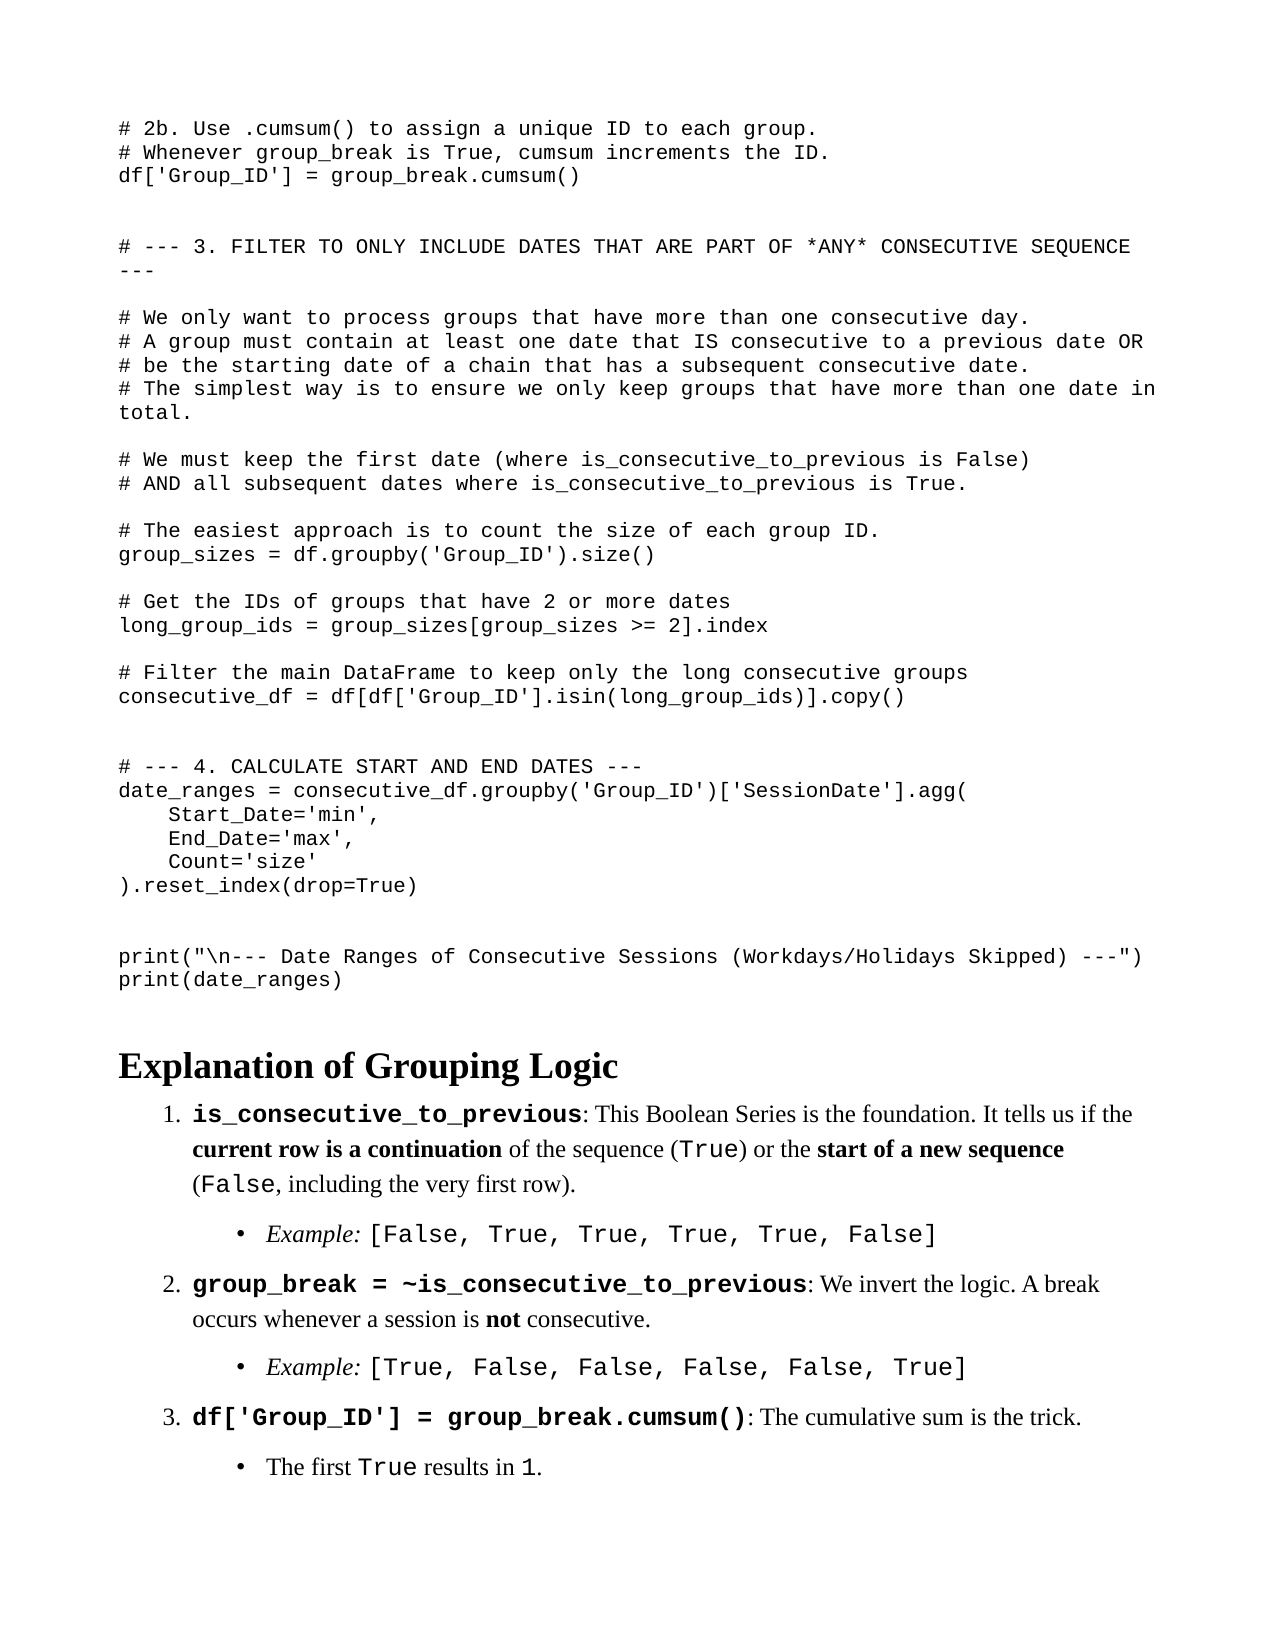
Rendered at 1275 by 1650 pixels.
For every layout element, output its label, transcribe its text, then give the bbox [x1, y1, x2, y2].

text # A group must contain at least one date that IS consecutive to a previous date OR [118, 331, 1157, 354]
text # We must keep the first date (where is_consecutive_to_previous is False) [118, 449, 1157, 473]
text ).reset_index(drop=True) [118, 875, 1157, 898]
list Example: [True, False, False, False, False, True] [236, 1352, 1157, 1383]
list df['Group_ID'] = group_break.cumsum(): The cumulative sum is the trick. [162, 1402, 1157, 1433]
text # Get the IDs of groups that have 2 or more dates [118, 591, 1157, 615]
text consecutive_df = df[df['Group_ID'].isin(long_group_ids)].copy() [118, 686, 1157, 709]
text # 2b. Use .cumsum() to assign a unique ID to each group. [118, 118, 1157, 142]
list Example: [False, True, True, True, True, False] [236, 1219, 1157, 1250]
text print(date_ranges) [118, 969, 1157, 993]
text End_Date='max', [118, 827, 1157, 851]
text df['Group_ID'] = group_break.cumsum() [118, 165, 1157, 189]
text # We only want to process groups that have more than one consecutive day. [118, 307, 1157, 331]
text # --- 4. CALCULATE START AND END DATES --- [118, 757, 1157, 780]
list is_consecutive_to_previous: This Boolean Series is the foundation. It tells us if the current row is a continuation of the sequence (True) or the start of a new sequence (False, including the very first row). [162, 1099, 1157, 1200]
subtitle Explanation of Grouping Logic [118, 1043, 1157, 1086]
text # be the starting date of a chain that has a subsequent consecutive date. [118, 354, 1157, 378]
text # The easiest approach is to count the size of each group ID. [118, 520, 1157, 544]
list The first True results in 1. [236, 1452, 1157, 1483]
text # Whenever group_break is True, cumsum increments the ID. [118, 142, 1157, 165]
text long_group_ids = group_sizes[group_sizes >= 2].index [118, 615, 1157, 638]
text # Filter the main DataFrame to keep only the long consecutive groups [118, 662, 1157, 686]
text Start_Date='min', [118, 804, 1157, 827]
text # AND all subsequent dates where is_consecutive_to_previous is True. [118, 473, 1157, 496]
text # --- 3. FILTER TO ONLY INCLUDE DATES THAT ARE PART OF *ANY* CONSECUTIVE SEQUENCE --- [118, 236, 1157, 284]
text Count='size' [118, 851, 1157, 875]
text # The simplest way is to ensure we only keep groups that have more than one date in total. [118, 378, 1157, 426]
text date_ranges = consecutive_df.groupby('Group_ID')['SessionDate'].agg( [118, 780, 1157, 804]
list group_break = ~is_consecutive_to_previous: We invert the logic. A break occurs whenever a session is not consecutive. [162, 1269, 1157, 1333]
text print("\n--- Date Ranges of Consecutive Sessions (Workdays/Holidays Skipped) ---") [118, 946, 1157, 969]
text group_sizes = df.groupby('Group_ID').size() [118, 544, 1157, 567]
